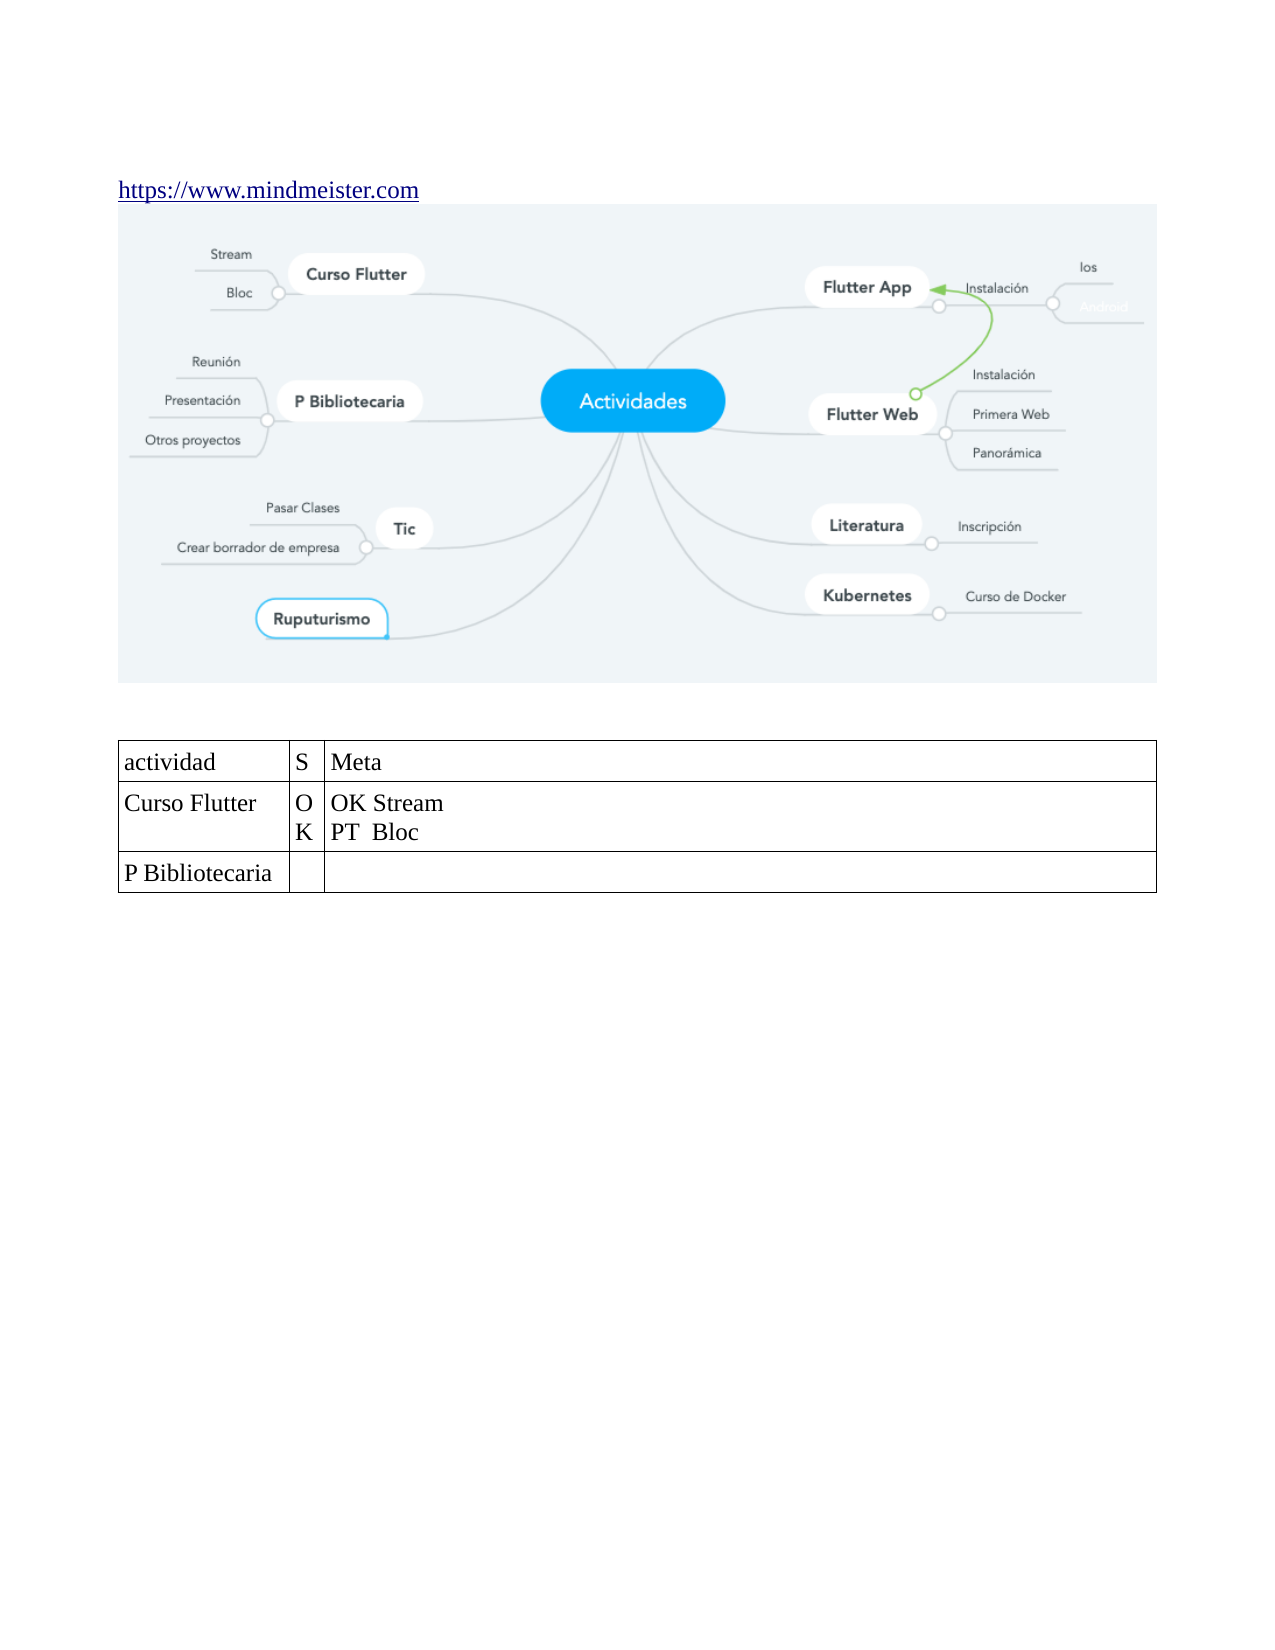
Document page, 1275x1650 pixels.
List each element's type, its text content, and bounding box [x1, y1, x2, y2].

table_cell OK [290, 782, 324, 851]
table_header Meta [325, 741, 1156, 781]
table_cell OK Stream PT Bloc [325, 782, 1156, 851]
table_cell P Bibliotecaria [119, 852, 289, 892]
table_header S [290, 741, 324, 781]
table_cell [290, 852, 324, 892]
text https://www.mindmeister.com [118, 176, 1157, 204]
table_cell [325, 852, 1156, 892]
picture [118, 204, 1157, 683]
table_header actividad [119, 741, 289, 781]
table_cell Curso Flutter [119, 782, 289, 851]
